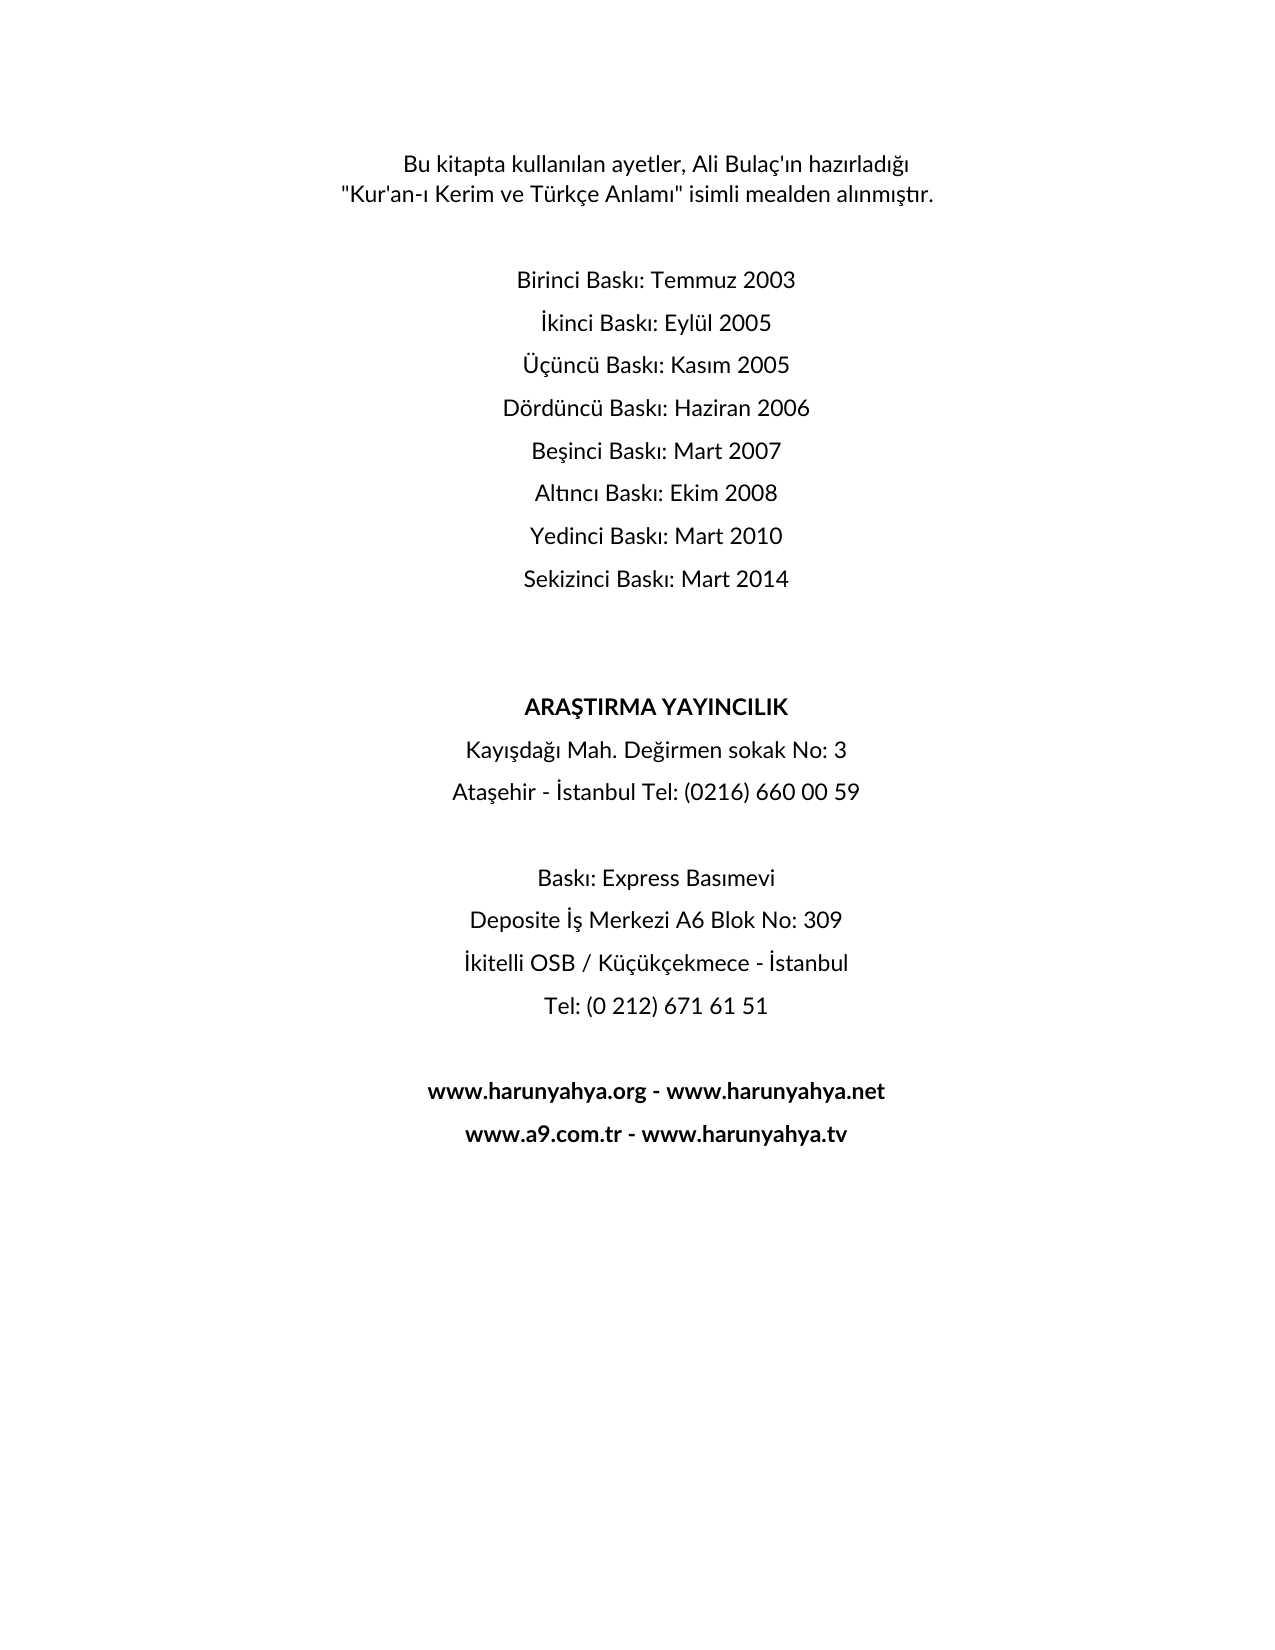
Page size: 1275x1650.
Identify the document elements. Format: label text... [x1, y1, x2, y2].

text Baskı: Express Basımevi [75, 863, 1200, 891]
text Üçüncü Baskı: Kasım 2005 [75, 351, 1200, 378]
text Bu kitapta kullanılan ayetler, Ali Bulaç'ın hazırladığı "Kur'an-ı Kerim ve Türkçe Anlamı" isimli mealden alınmıştır. [75, 150, 1200, 208]
text Beşinci Baskı: Mart 2007 [75, 436, 1200, 464]
text Kayışdağı Mah. Değirmen sokak No: 3 [75, 735, 1200, 763]
text www.a9.com.tr - www.harunyahya.tv [75, 1120, 1200, 1147]
text Sekizinci Baskı: Mart 2014 [75, 564, 1200, 592]
text İkitelli OSB / Küçükçekmece - İstanbul [75, 949, 1200, 976]
text ARAŞTIRMA YAYINCILIK [75, 693, 1200, 720]
text Dördüncü Baskı: Haziran 2006 [75, 394, 1200, 421]
text Yedinci Baskı: Mart 2010 [75, 522, 1200, 549]
text www.harunyahya.org - www.harunyahya.net [75, 1077, 1200, 1104]
text Tel: (0 212) 671 61 51 [75, 992, 1200, 1019]
text Deposite İş Merkezi A6 Blok No: 309 [75, 906, 1200, 934]
text İkinci Baskı: Eylül 2005 [75, 308, 1200, 336]
text Altıncı Baskı: Ekim 2008 [75, 479, 1200, 507]
text Ataşehir - İstanbul Tel: (0216) 660 00 59 [75, 778, 1200, 806]
text Birinci Baskı: Temmuz 2003 [75, 266, 1200, 293]
